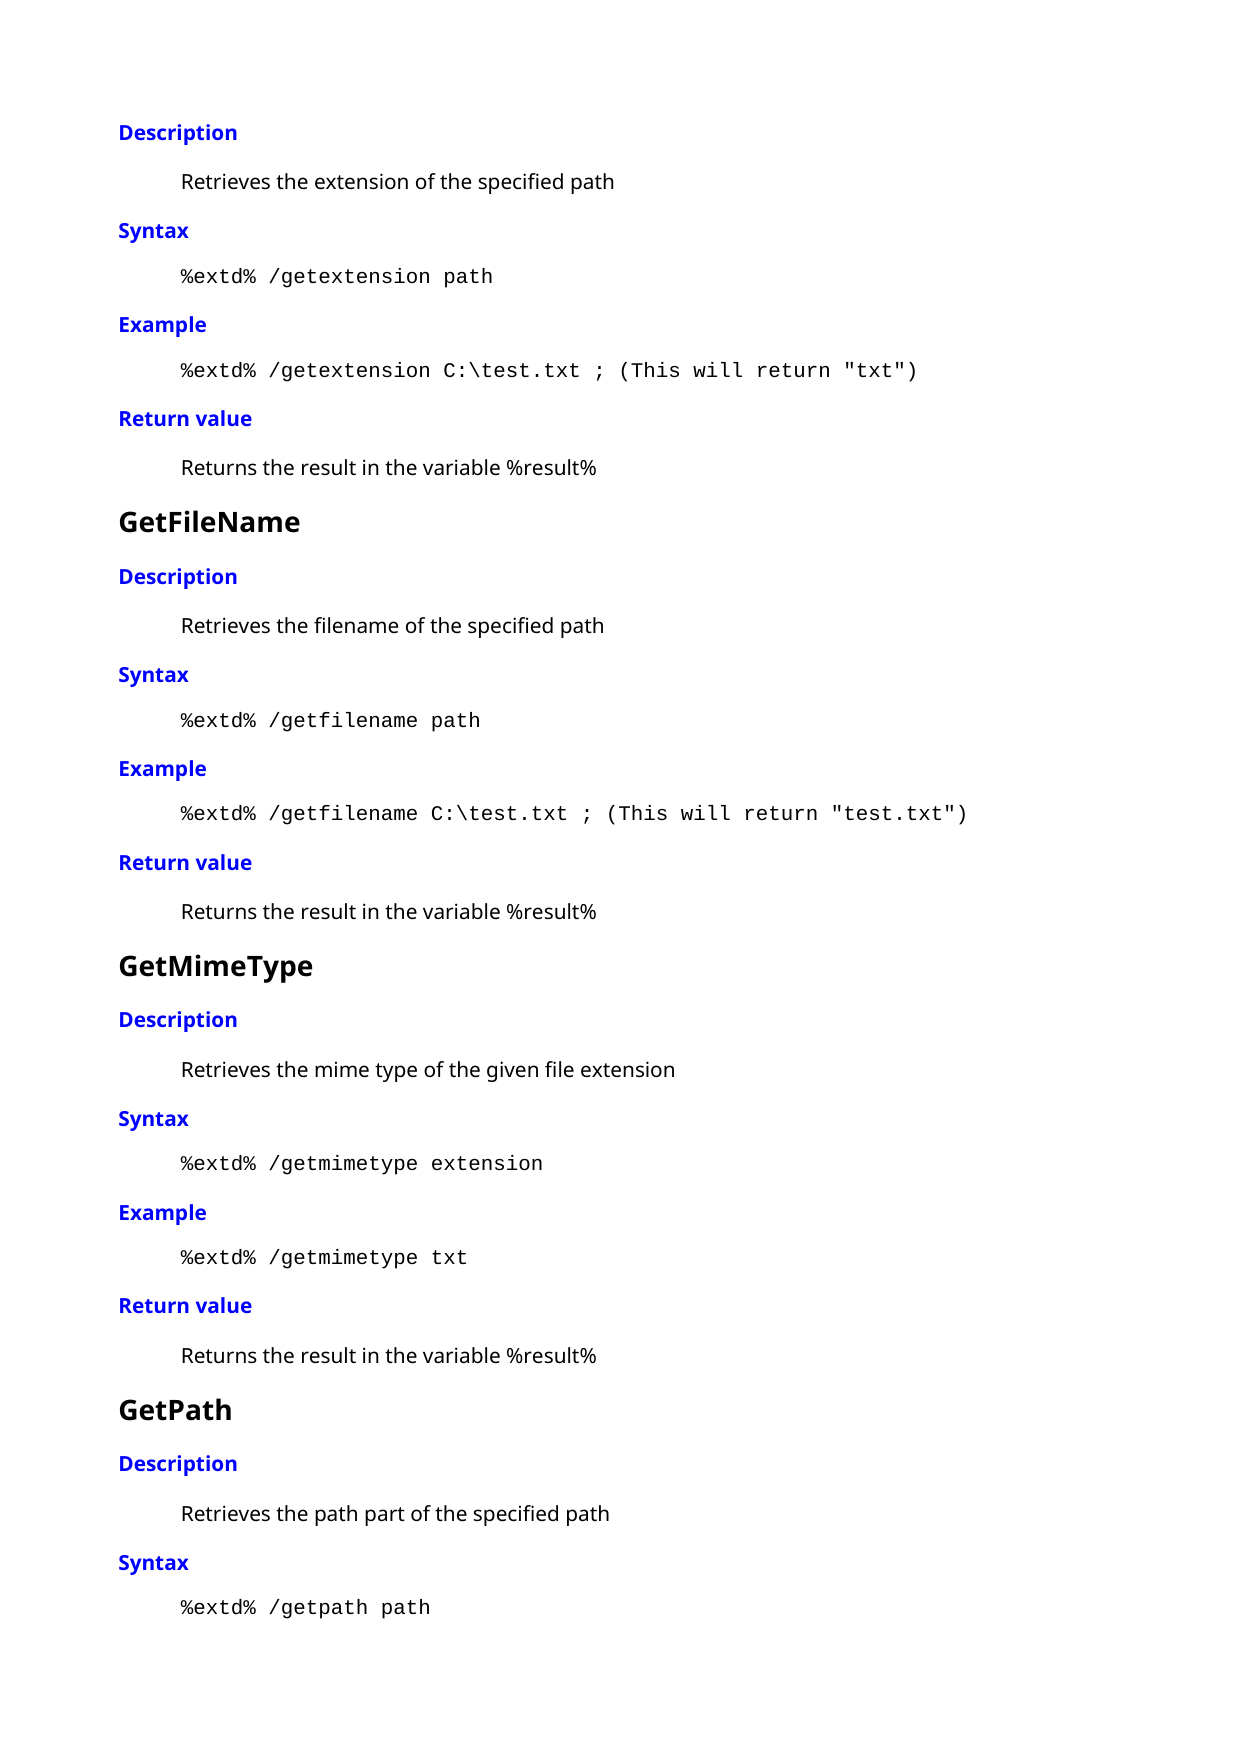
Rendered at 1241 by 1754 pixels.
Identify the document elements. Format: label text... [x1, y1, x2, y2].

text Description [118, 1449, 1122, 1478]
text Returns the result in the variable %result% [181, 897, 1122, 926]
text GetMimeType [118, 946, 1122, 985]
text GetPath [118, 1390, 1122, 1428]
text Returns the result in the variable %result% [181, 453, 1122, 482]
text GetFileName [118, 503, 1122, 541]
text Return value [118, 404, 1122, 433]
text Syntax [118, 217, 1122, 245]
text Retrieves the path part of the specified path [181, 1499, 1122, 1527]
text %extd% /getextension path [181, 266, 1122, 289]
text Syntax [118, 1104, 1122, 1133]
text Retrieves the mime type of the given file extension [181, 1055, 1122, 1083]
text Syntax [118, 660, 1122, 689]
text Retrieves the extension of the specified path [181, 167, 1122, 196]
text Description [118, 562, 1122, 590]
text Retrieves the filename of the specified path [181, 611, 1122, 639]
text %extd% /getmimetype txt [181, 1247, 1122, 1271]
text %extd% /getfilename C:\test.txt ; (This will return "test.txt") [181, 803, 1122, 827]
text Returns the result in the variable %result% [181, 1341, 1122, 1369]
text Example [118, 754, 1122, 783]
text %extd% /getpath path [181, 1597, 1122, 1621]
text Return value [118, 848, 1122, 876]
text %extd% /getfilename path [181, 710, 1122, 733]
text Description [118, 1006, 1122, 1034]
text Return value [118, 1292, 1122, 1320]
text Description [118, 118, 1122, 147]
text Syntax [118, 1548, 1122, 1576]
text Example [118, 1198, 1122, 1226]
text Example [118, 310, 1122, 339]
text %extd% /getmimetype extension [181, 1153, 1122, 1177]
text %extd% /getextension C:\test.txt ; (This will return "txt") [181, 360, 1122, 383]
